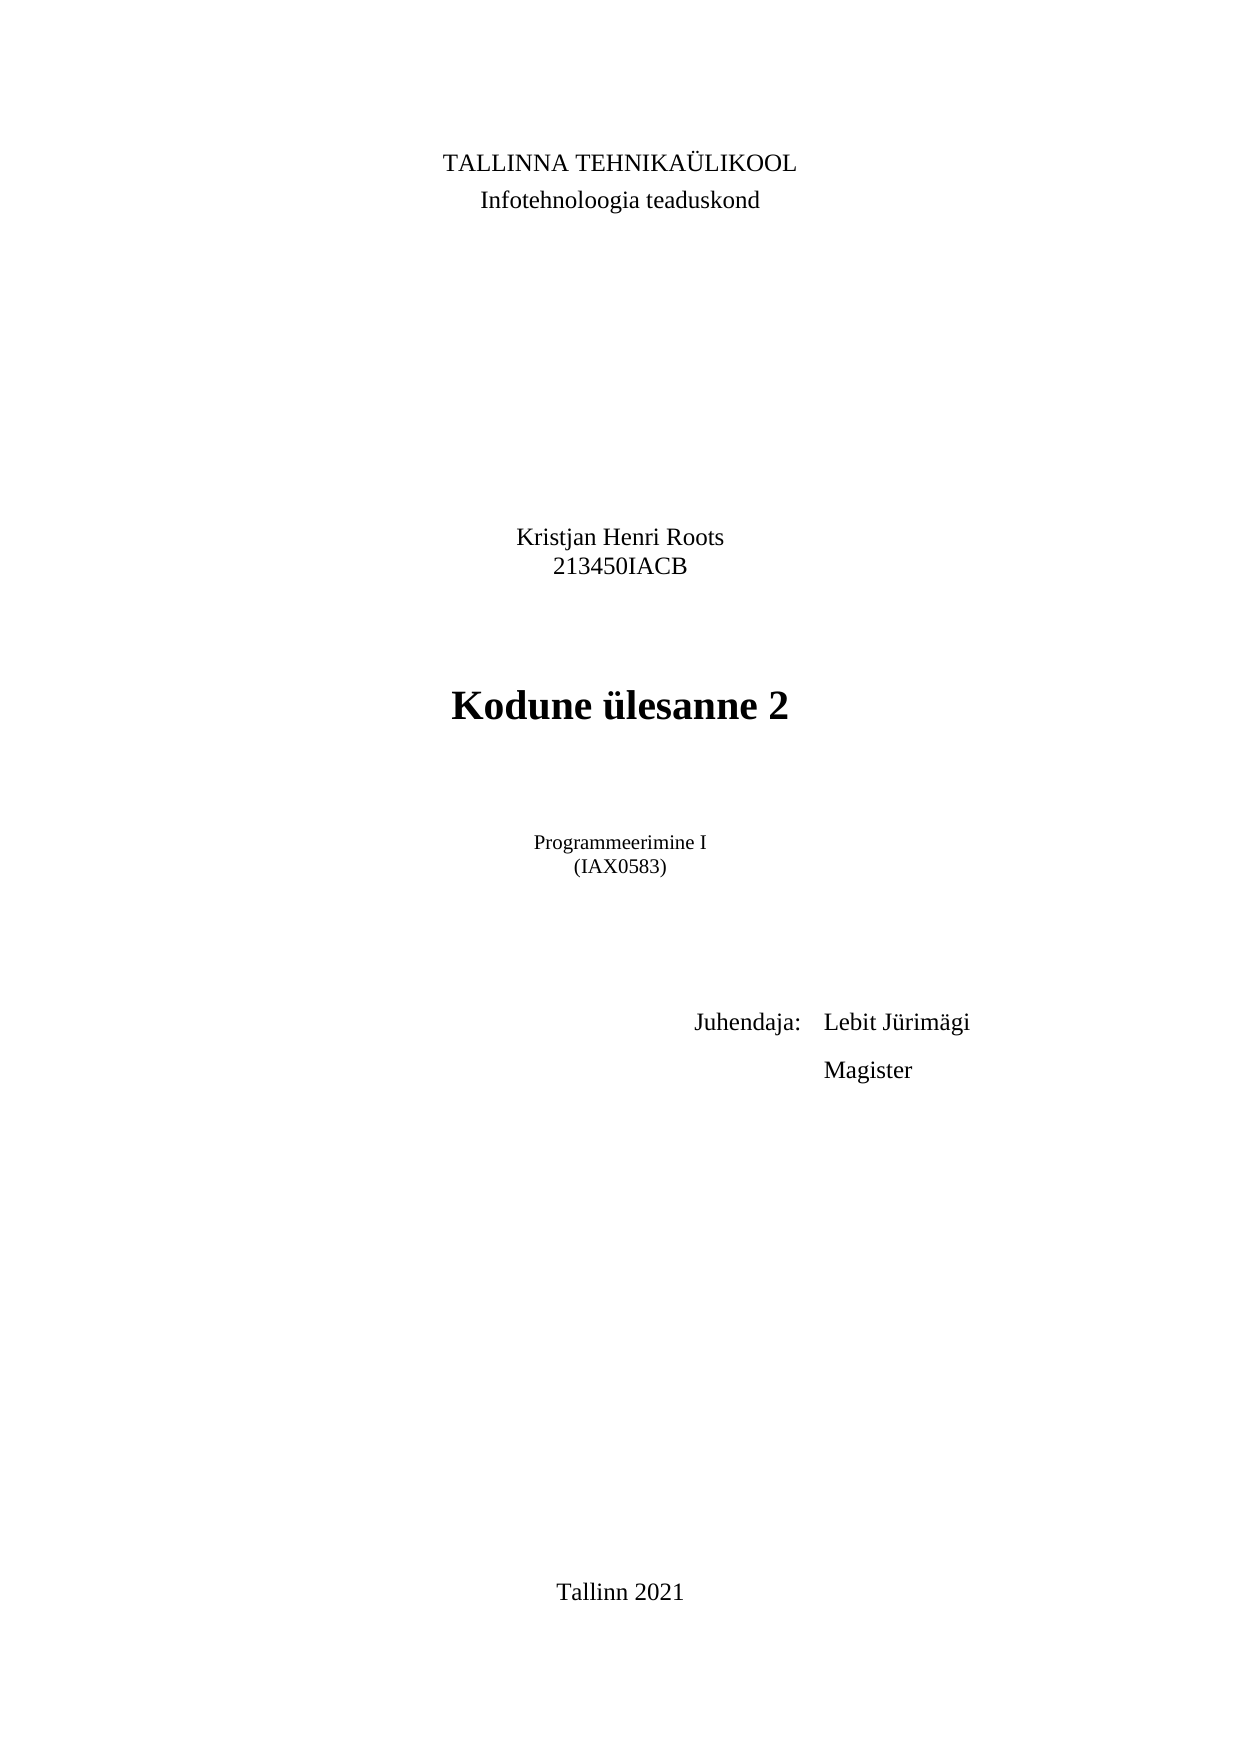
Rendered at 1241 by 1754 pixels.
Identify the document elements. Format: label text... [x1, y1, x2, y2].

table_cell Magister [812, 1055, 1063, 1102]
table_cell [178, 1339, 812, 1386]
table_cell Kodune ülesanne 2 [178, 580, 1063, 830]
table_cell [178, 265, 1063, 475]
table_cell [178, 1244, 812, 1291]
table_cell [178, 1149, 812, 1197]
table_cell [178, 1386, 812, 1433]
table_header tallinna tehnikaülikool [178, 148, 1063, 185]
table_cell [812, 1102, 1063, 1149]
table_cell [178, 1433, 812, 1480]
table_cell [178, 1055, 812, 1102]
table_cell [812, 1149, 1063, 1197]
table_cell [178, 1102, 812, 1149]
table_cell Kristjan Henri Roots 213450IACB [178, 522, 1063, 580]
table_cell [178, 223, 1063, 265]
table_cell [812, 1291, 1063, 1338]
table_cell [812, 1339, 1063, 1386]
table_cell [812, 1433, 1063, 1480]
table_cell [178, 475, 1063, 522]
table_cell [178, 1197, 812, 1244]
table_cell [812, 1197, 1063, 1244]
table_cell Programmeerimine I (IAX0583) [178, 830, 1063, 1007]
table_cell Juhendaja: [178, 1008, 812, 1055]
table_cell Lebit Jürimägi [812, 1008, 1063, 1055]
table_cell [178, 1291, 812, 1338]
table_cell [812, 1386, 1063, 1433]
table_cell [812, 1244, 1063, 1291]
table_cell Infotehnoloogia teaduskond [178, 185, 1063, 223]
